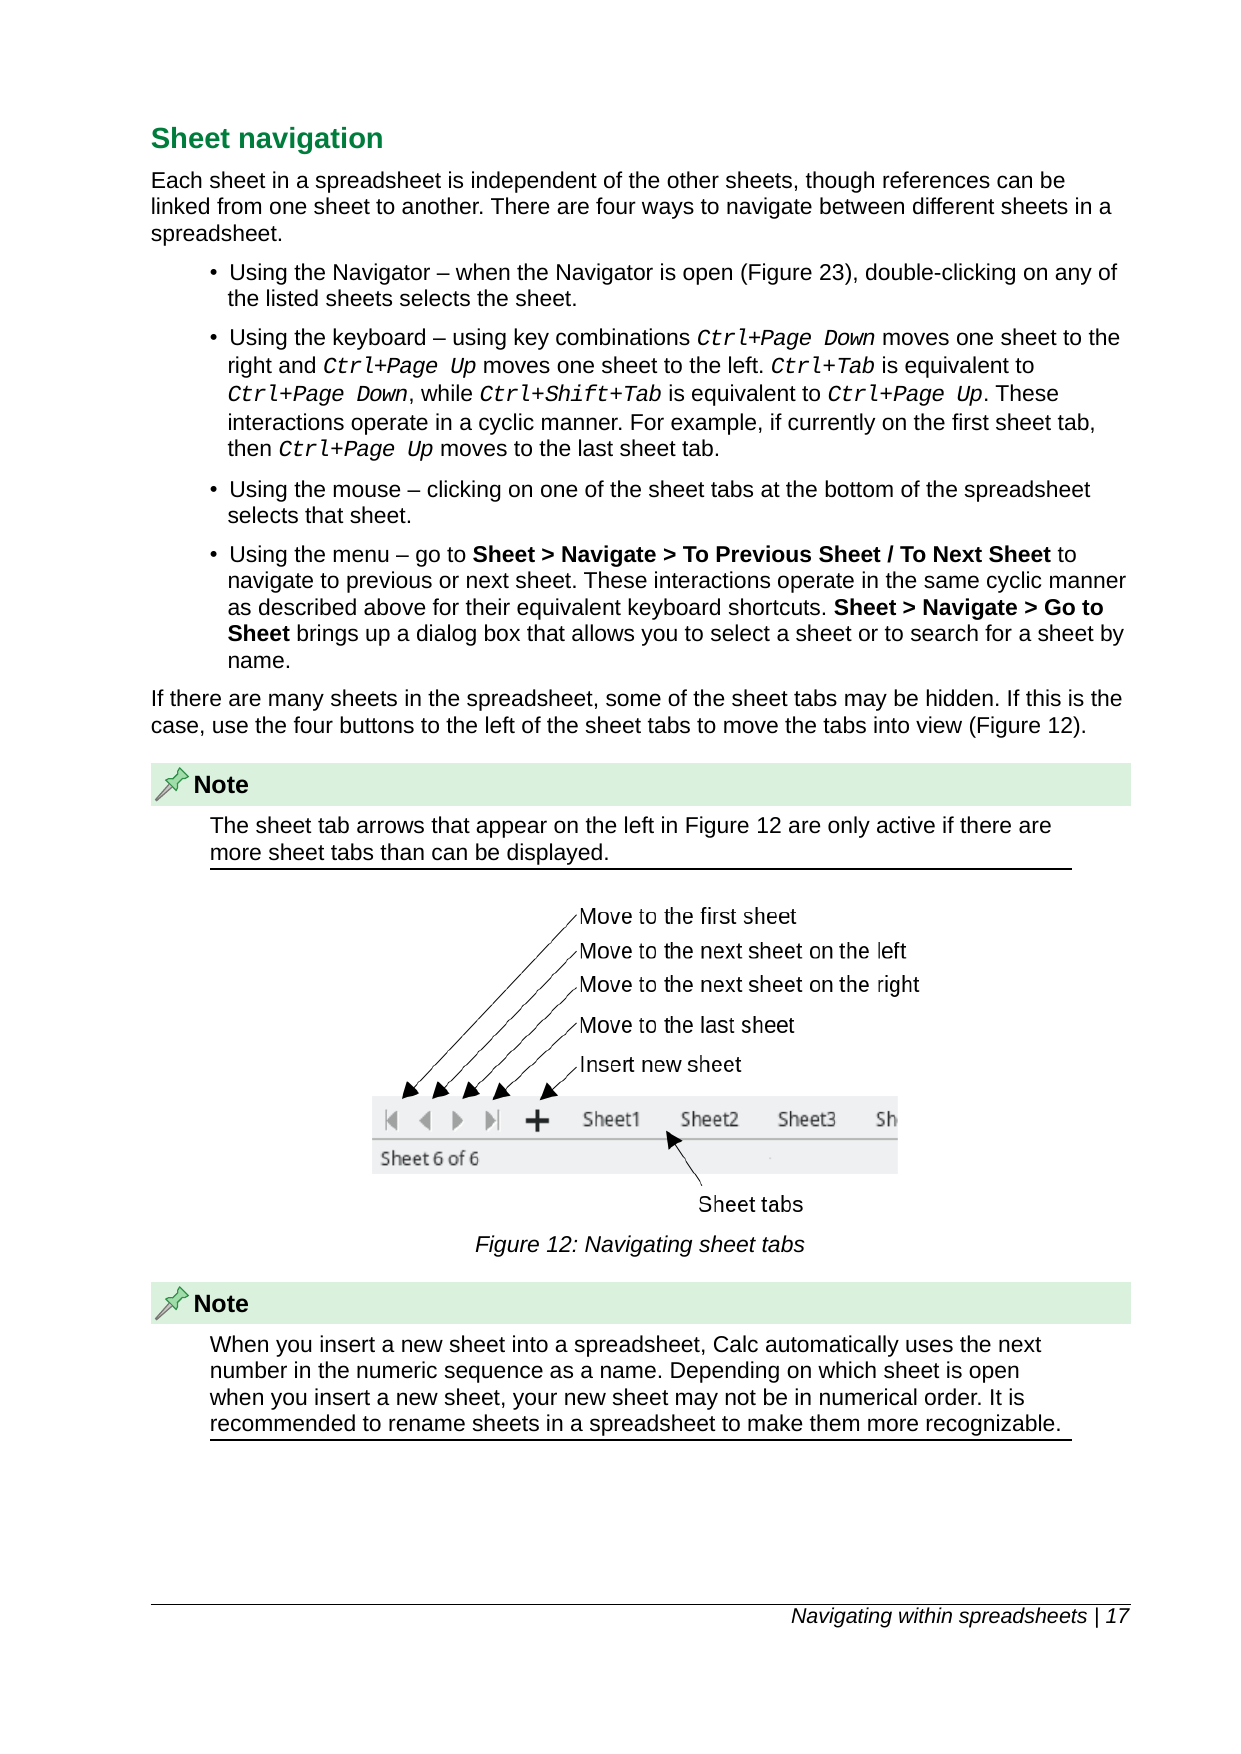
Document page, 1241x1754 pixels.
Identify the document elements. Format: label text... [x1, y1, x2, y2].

list Each sheet in a spreadsheet is independent of the other sheets, though references can be linked from one sheet to another. There are four ways to navigate between different sheets in a spreadsheet. [151, 167, 1131, 246]
list Using the menu – go to Sheet > Navigate > To Previous Sheet / To Next Sheet to navigate to previous or next sheet. These interactions operate in the same cyclic manner as described above for their equivalent keyboard shortcuts. Sheet > Navigate > Go to Sheet brings up a dialog box that allows you to select a sheet or to search for a sheet by name. [209, 541, 1131, 673]
text The sheet tab arrows that appear on the left in Figure 12 are only active if there are more sheet tabs than can be displayed. [209, 812, 1072, 870]
text When you insert a new sheet into a spreadsheet, Calc automatically uses the next number in the numeric sequence as a name. Depending on which sheet is open when you insert a new sheet, your new sheet may not be in numerical order. It is recommended to rename sheets in a spreadsheet to make them more recognizable. [209, 1331, 1072, 1441]
subtitle Sheet navigation [151, 121, 1131, 154]
subtitle Note [193, 1282, 1131, 1324]
subtitle Note [151, 763, 1131, 806]
text Figure 12: Navigating sheet tabs [358, 1231, 924, 1257]
list Using the keyboard – using key combinations Ctrl+Page Down moves one sheet to the right and Ctrl+Page Up moves one sheet to the left. Ctrl+Tab is equivalent to Ctrl+Page Down, while Ctrl+Shift+Tab is equivalent to Ctrl+Page Up. These interactions operate in a cyclic manner. For example, if currently on the first sheet tab, then Ctrl+Page Up moves to the last sheet tab. [209, 324, 1131, 463]
picture [358, 882, 924, 1219]
list Using the Navigator – when the Navigator is open (Figure 23), double-clicking on any of the listed sheets selects the sheet. [209, 258, 1131, 311]
text If there are many sheets in the spreadsheet, some of the sheet tabs may be hidden. If this is the case, use the four buttons to the left of the sheet tabs to move the tabs into view (Figure 12). [151, 685, 1131, 738]
list Using the mouse – clicking on one of the sheet tabs at the bottom of the spreadsheet selects that sheet. [209, 476, 1131, 529]
